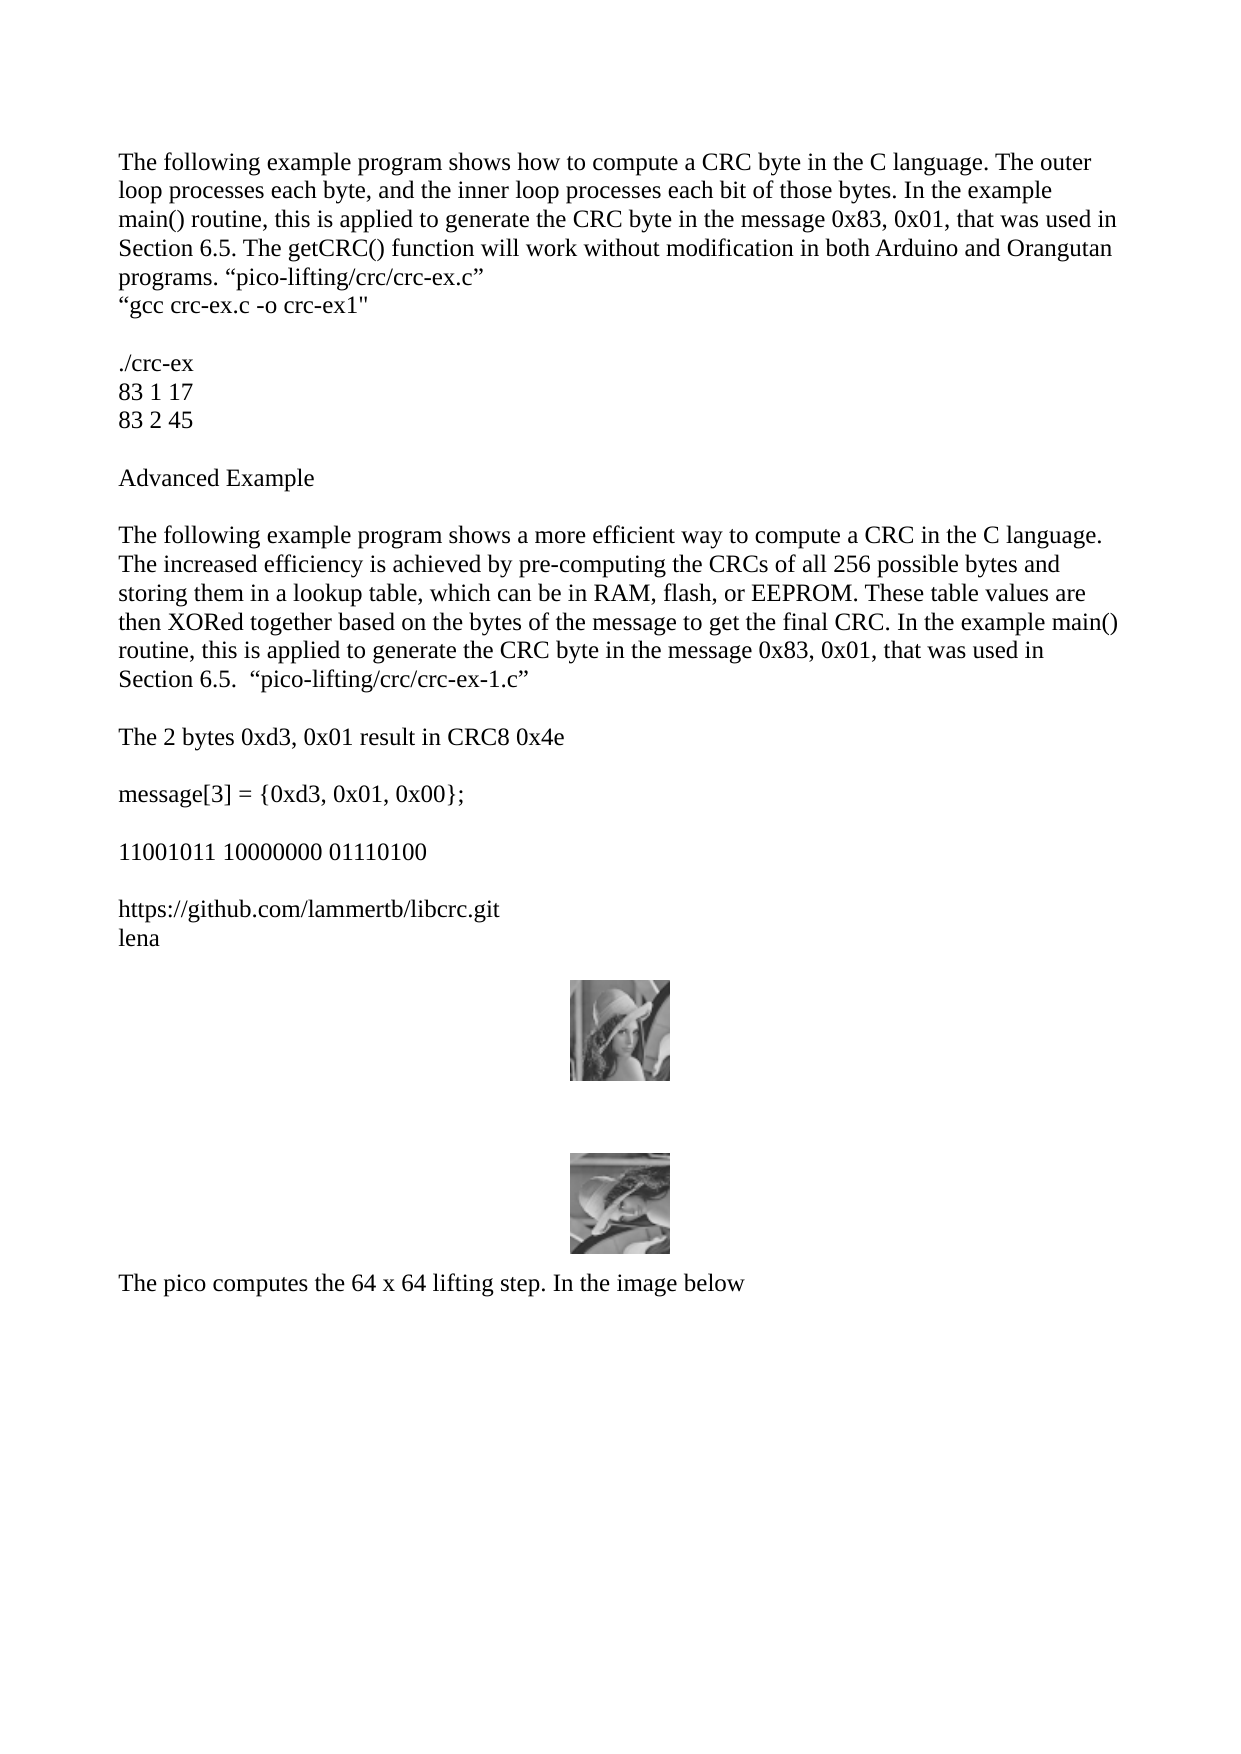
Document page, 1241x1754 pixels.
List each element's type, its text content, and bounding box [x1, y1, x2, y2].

text Advanced Example [118, 463, 1122, 492]
picture [570, 1153, 670, 1254]
text 83 1 17 [118, 377, 1122, 406]
text “gcc crc-ex.c -o crc-ex1" [118, 291, 1122, 319]
text The following example program shows a more efficient way to compute a CRC in the C language. The increased efficiency is achieved by pre-computing the CRCs of all 256 possible bytes and storing them in a lookup table, which can be in RAM, flash, or EEPROM. These table values are then XORed together based on the bytes of the message to get the final CRC. In the example main() routine, this is applied to generate the CRC byte in the message 0x83, 0x01, that was used in Section 6.5. “pico-lifting/crc/crc-ex-1.c” [118, 521, 1122, 693]
text https://github.com/lammertb/libcrc.git [118, 894, 1122, 923]
text ./crc-ex [118, 348, 1122, 377]
text lena [118, 923, 1122, 952]
text message[3] = {0xd3, 0x01, 0x00}; [118, 779, 1122, 808]
text The pico computes the 64 x 64 lifting step. In the image below [118, 1268, 1122, 1297]
picture [570, 980, 670, 1081]
text The 2 bytes 0xd3, 0x01 result in CRC8 0x4e [118, 722, 1122, 751]
text 83 2 45 [118, 406, 1122, 434]
text 11001011 10000000 01110100 [118, 837, 1122, 866]
text The following example program shows how to compute a CRC byte in the C language. The outer loop processes each byte, and the inner loop processes each bit of those bytes. In the example main() routine, this is applied to generate the CRC byte in the message 0x83, 0x01, that was used in Section 6.5. The getCRC() function will work without modification in both Arduino and Orangutan programs. “pico-lifting/crc/crc-ex.c” [118, 147, 1122, 291]
